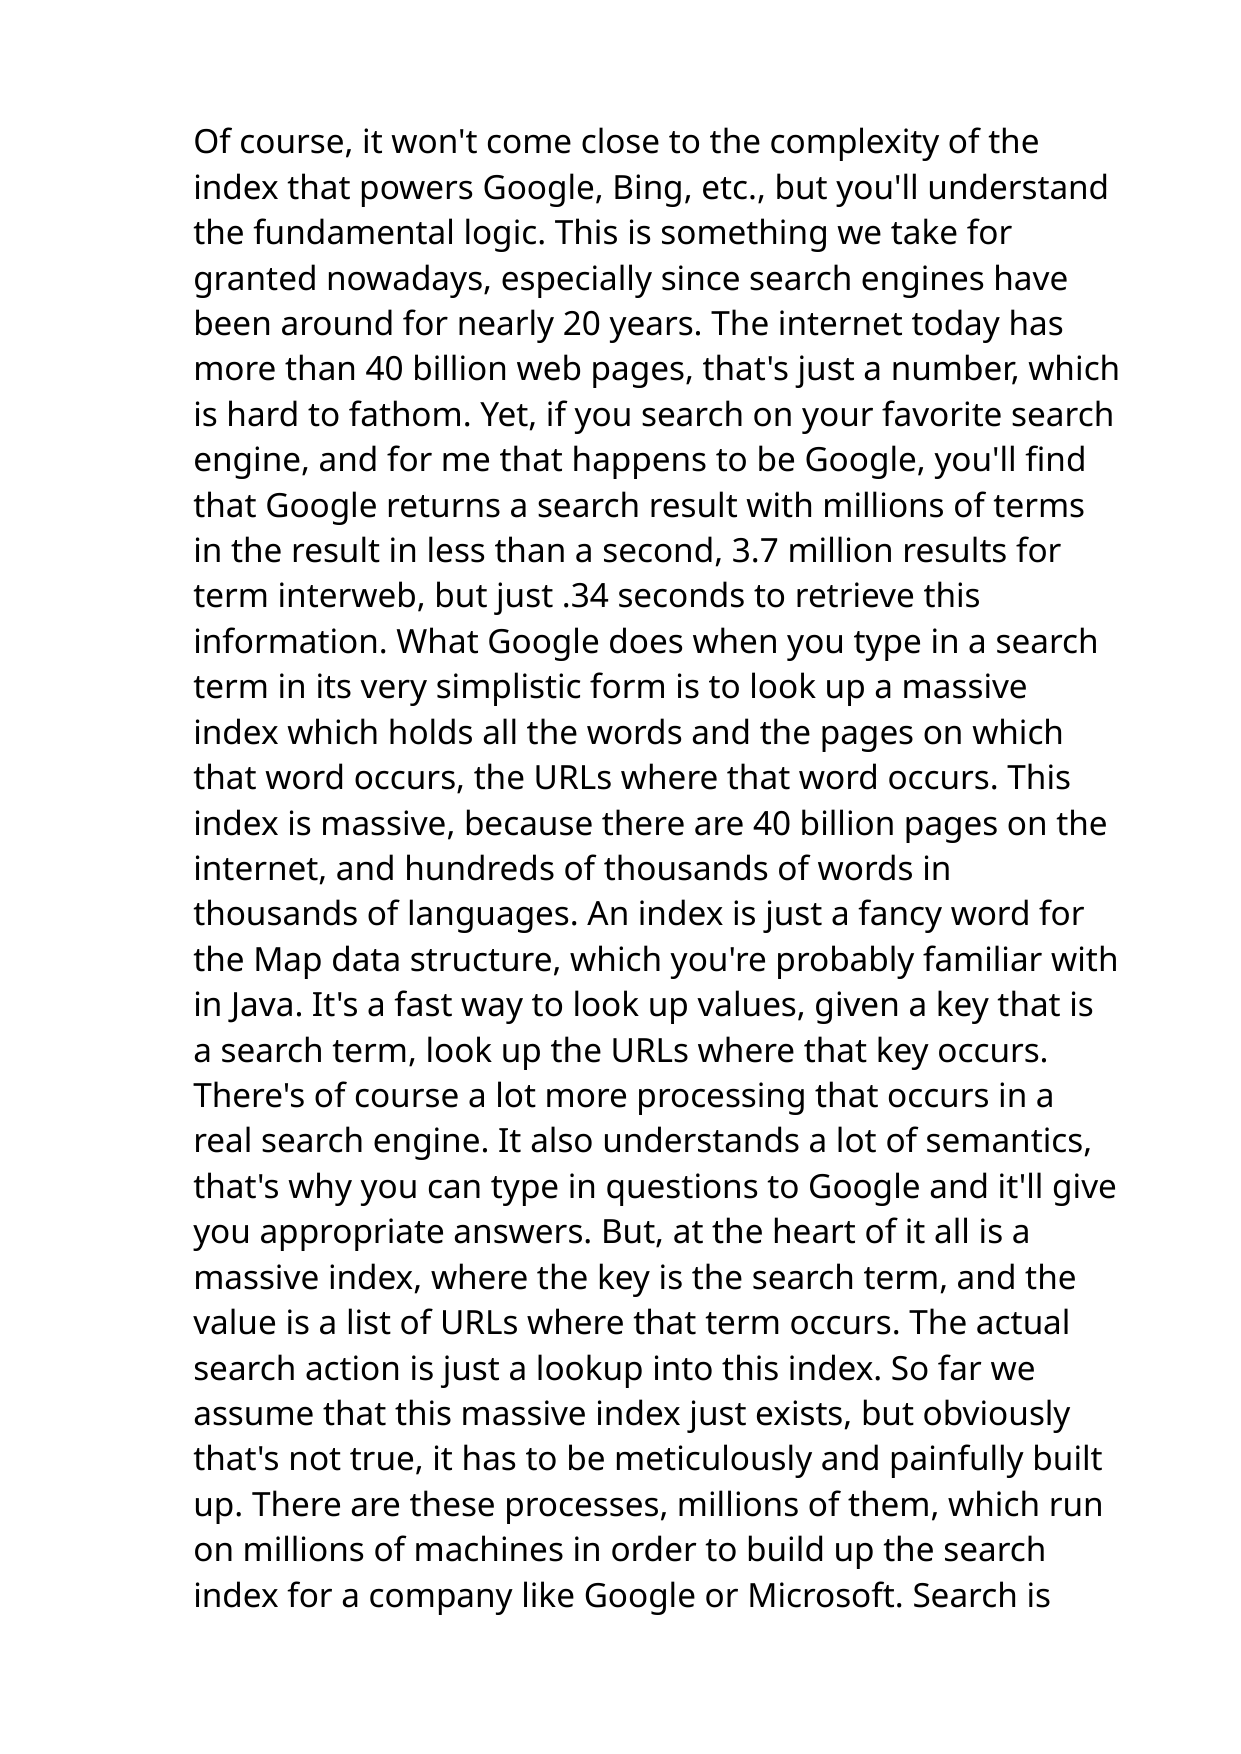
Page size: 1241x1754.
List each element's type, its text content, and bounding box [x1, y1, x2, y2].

list Of course, it won't come close to the complexity of the index that powers Google, Bing, etc., but you'll understand the fundamental logic. This is something we take for granted nowadays, especially since search engines have been around for nearly 20 years. The internet today has more than 40 billion web pages, that's just a number, which is hard to fathom. Yet, if you search on your favorite search engine, and for me that happens to be Google, you'll find that Google returns a search result with millions of terms in the result in less than a second, 3.7 million results for term interweb, but just .34 seconds to retrieve this information. What Google does when you type in a search term in its very simplistic form is to look up a massive index which holds all the words and the pages on which that word occurs, the URLs where that word occurs. This index is massive, because there are 40 billion pages on the internet, and hundreds of thousands of words in thousands of languages. An index is just a fancy word for the Map data structure, which you're probably familiar with in Java. It's a fast way to look up values, given a key that is a search term, look up the URLs where that key occurs. There's of course a lot more processing that occurs in a real search engine. It also understands a lot of semantics, that's why you can type in questions to Google and it'll give you appropriate answers. But, at the heart of it all is a massive index, where the key is the search term, and the value is a list of URLs where that term occurs. The actual search action is just a lookup into this index. So far we assume that this massive index just exists, but obviously that's not true, it has to be meticulously and painfully built up. There are these processes, millions of them, which run on millions of machines in order to build up the search index for a company like Google or Microsoft. Search is [156, 118, 1122, 1617]
